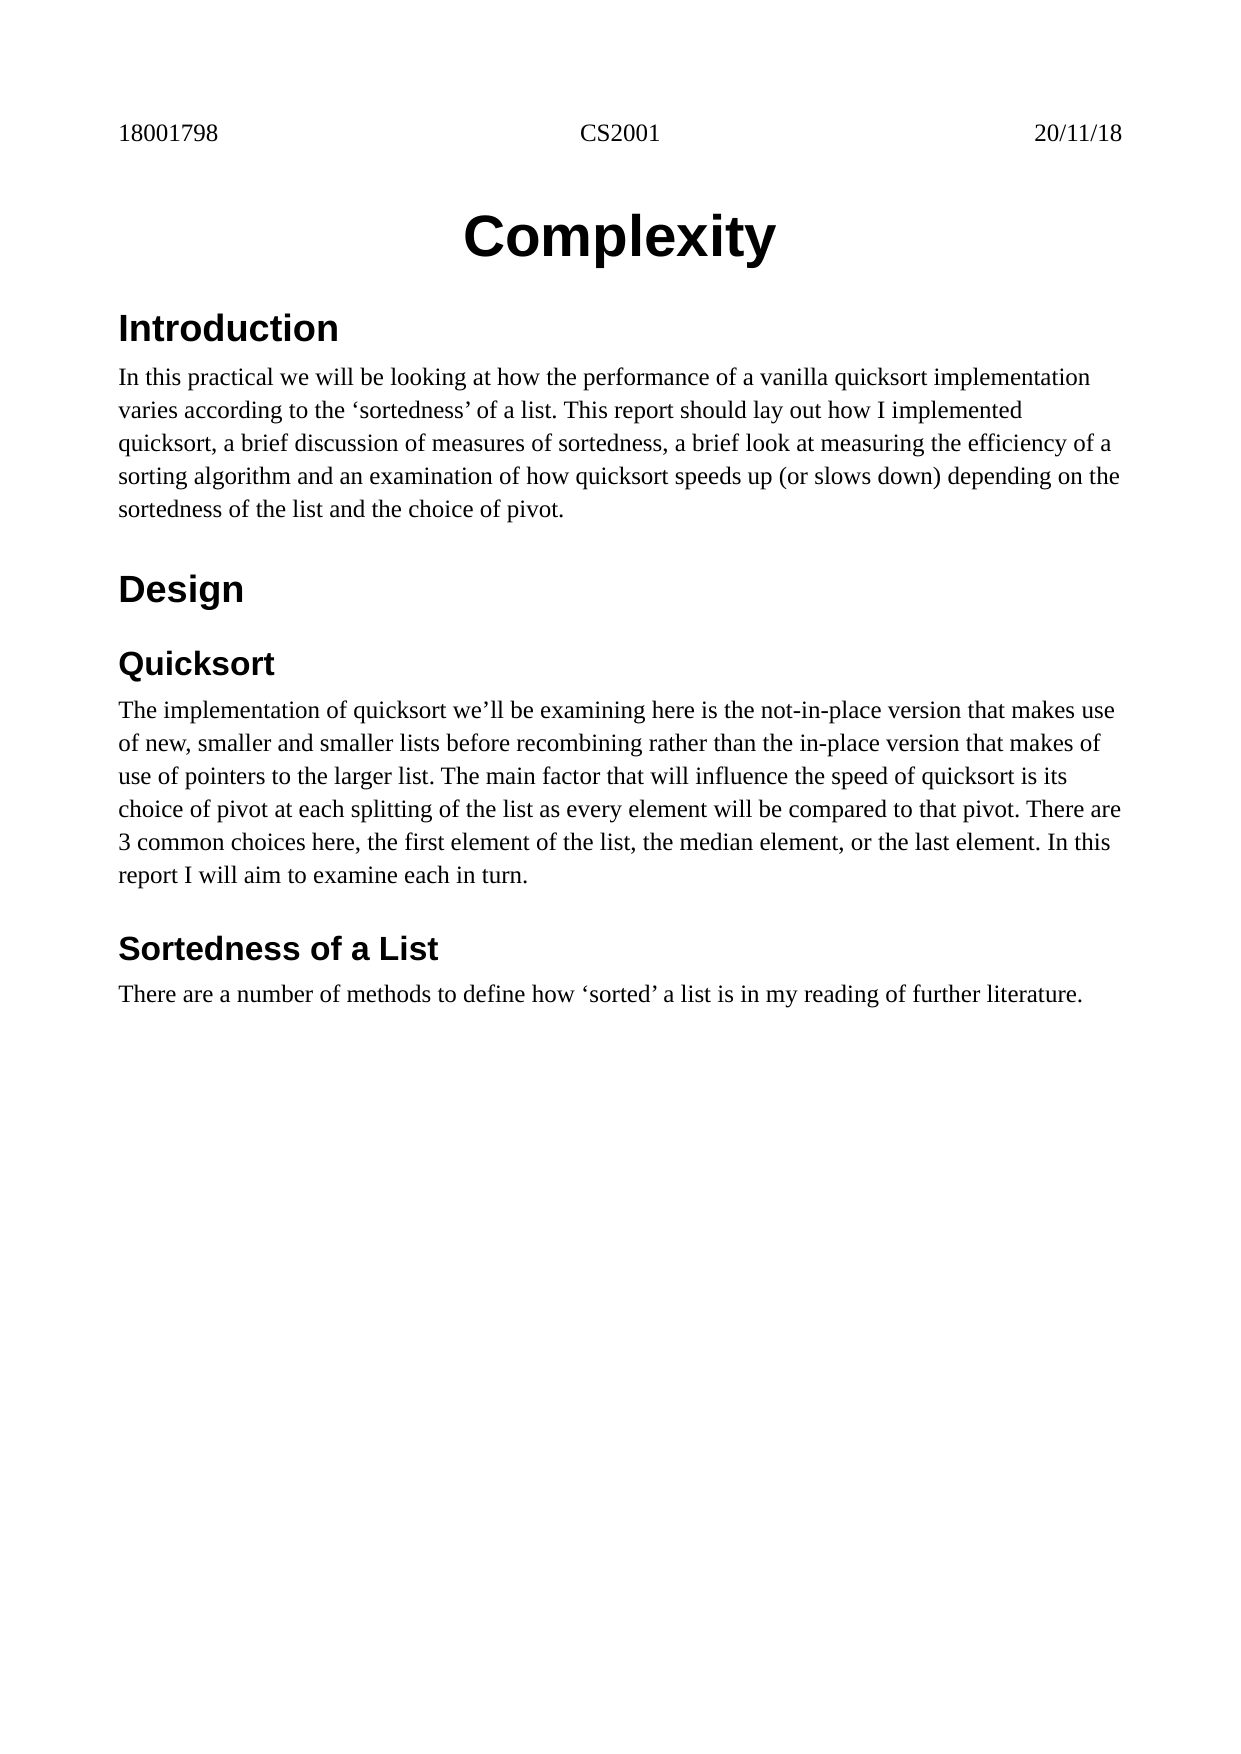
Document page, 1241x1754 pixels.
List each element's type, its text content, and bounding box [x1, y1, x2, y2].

title Complexity [118, 201, 1122, 268]
text The implementation of quicksort we’ll be examining here is the not-in-place version that makes use of new, smaller and smaller lists before recombining rather than the in-place version that makes of use of pointers to the larger list. The main factor that will influence the speed of quicksort is its choice of pivot at each splitting of the list as every element will be compared to that pivot. There are 3 common choices here, the first element of the list, the median element, or the last element. In this report I will aim to examine each in turn. [118, 695, 1122, 889]
text In this practical we will be looking at how the performance of a vanilla quicksort implementation varies according to the ‘sortedness’ of a list. This report should lay out how I implemented quicksort, a brief discussion of measures of sortedness, a brief look at measuring the efficiency of a sorting algorithm and an examination of how quicksort speeds up (or slows down) depending on the sortedness of the list and the choice of pivot. [118, 362, 1122, 523]
subtitle Design [118, 567, 1122, 610]
text There are a number of methods to define how ‘sorted’ a list is in my reading of further literature. [118, 979, 1122, 1008]
subtitle Quicksort [118, 644, 1122, 682]
subtitle Sortedness of a List [118, 928, 1122, 967]
subtitle Introduction [118, 306, 1122, 349]
